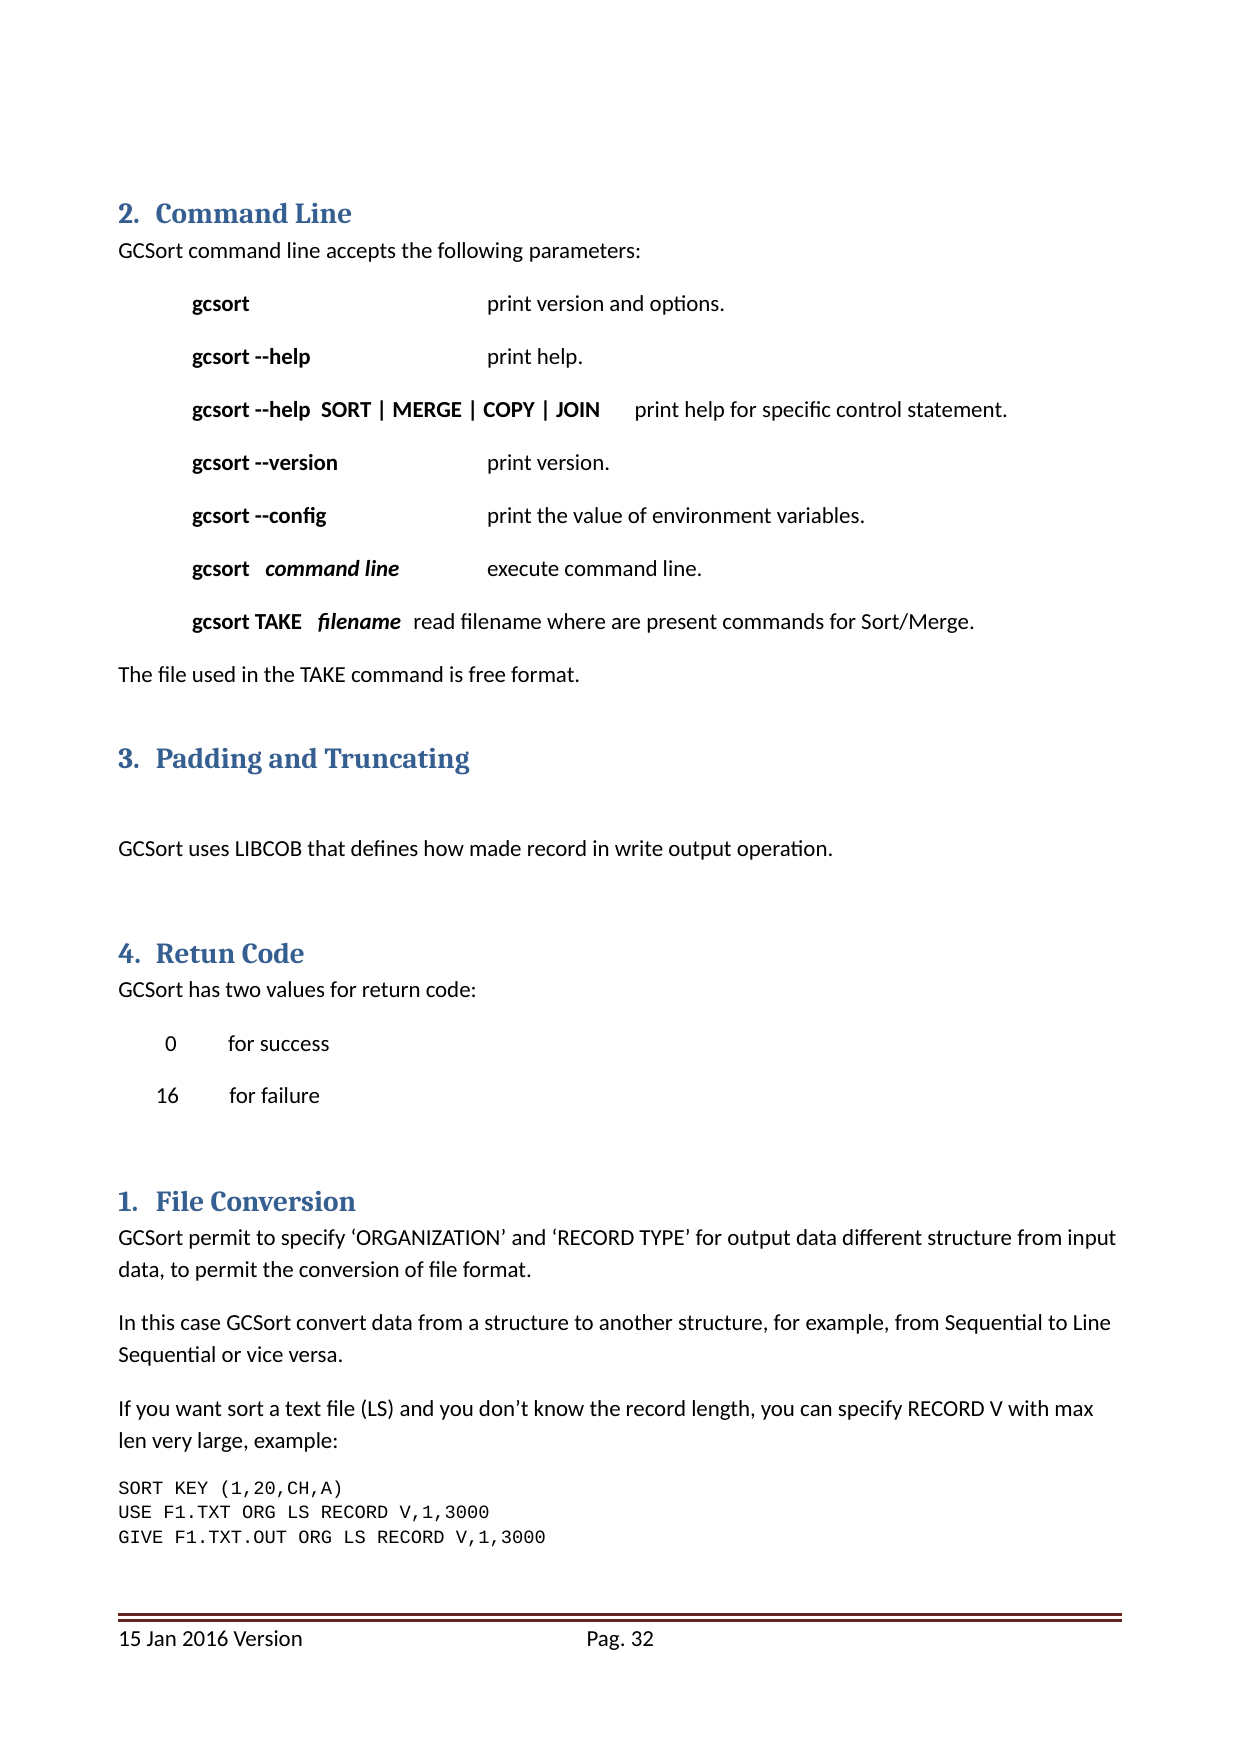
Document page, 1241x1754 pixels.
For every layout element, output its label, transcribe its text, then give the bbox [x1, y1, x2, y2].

list Retun Code [118, 937, 1122, 971]
text If you want sort a text file (LS) and you don’t know the record length, you can specify RECORD V with max len very large, example: [118, 1394, 1122, 1454]
text SORT KEY (1,20,CH,A) [118, 1479, 1122, 1500]
list File Conversion [118, 1185, 1122, 1218]
text gcsort TAKE filename read filename where are present commands for Sort/Merge. [192, 607, 1122, 635]
text GCSort command line accepts the following parameters: [118, 236, 1122, 264]
text 0 for success [118, 1029, 1122, 1057]
text USE F1.TXT ORG LS RECORD V,1,3000 [118, 1503, 1122, 1524]
list for failure [156, 1082, 1122, 1110]
text The file used in the TAKE command is free format. [118, 660, 1122, 688]
text gcsort --config print the value of environment variables. [192, 501, 1122, 529]
text gcsort --help print help. [192, 342, 1122, 370]
text gcsort print version and options. [192, 289, 1122, 317]
list Command Line [118, 198, 1122, 231]
text GIVE F1.TXT.OUT ORG LS RECORD V,1,3000 [118, 1528, 1122, 1549]
list Padding and Truncating [118, 742, 1122, 776]
text gcsort --help SORT | MERGE | COPY | JOIN print help for specific control statement. [192, 395, 1122, 423]
text GCSort permit to specify ‘ORGANIZATION’ and ‘RECORD TYPE’ for output data different structure from input data, to permit the conversion of file format. [118, 1223, 1122, 1283]
text GCSort uses LIBCOB that defines how made record in write output operation. [118, 834, 1122, 862]
text GCSort has two values for return code: [118, 976, 1122, 1004]
text gcsort command line execute command line. [192, 554, 1122, 582]
text In this case GCSort convert data from a structure to another structure, for example, from Sequential to Line Sequential or vice versa. [118, 1308, 1122, 1369]
text gcsort --version print version. [192, 448, 1122, 476]
